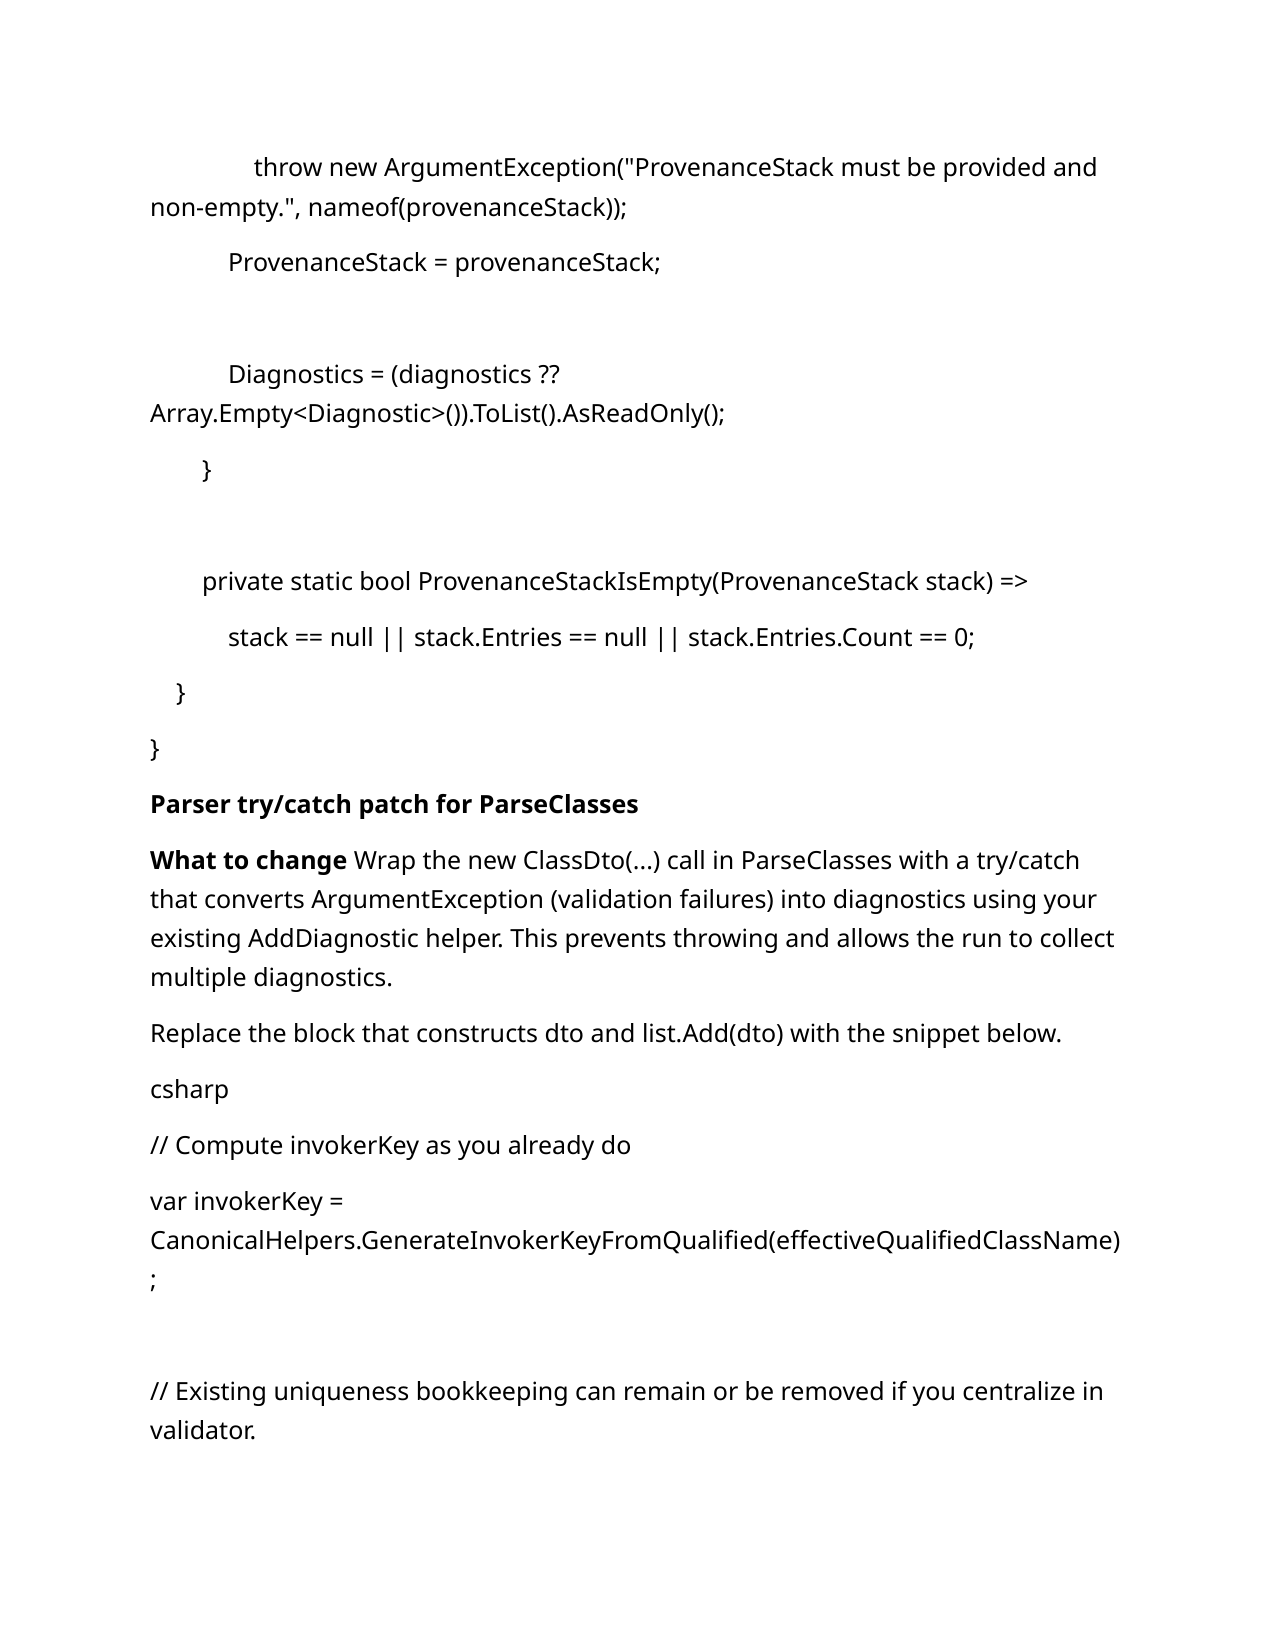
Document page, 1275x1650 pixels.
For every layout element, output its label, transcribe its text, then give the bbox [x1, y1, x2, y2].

text var invokerKey = CanonicalHelpers.GenerateInvokerKeyFromQualified(effectiveQualifiedClassName); [150, 1183, 1125, 1296]
text What to change Wrap the new ClassDto(...) call in ParseClasses with a try/catch that converts ArgumentException (validation failures) into diagnostics using your existing AddDiagnostic helper. This prevents throwing and allows the run to collect multiple diagnostics. [150, 842, 1125, 994]
text ProvenanceStack = provenanceStack; [150, 245, 1125, 279]
text // Compute invokerKey as you already do [150, 1127, 1125, 1162]
text } [150, 675, 1125, 709]
text throw new ArgumentException("ProvenanceStack must be provided and non-empty.", nameof(provenanceStack)); [150, 150, 1125, 223]
text } [150, 452, 1125, 486]
text private static bool ProvenanceStackIsEmpty(ProvenanceStack stack) => [150, 563, 1125, 597]
text csharp [150, 1072, 1125, 1106]
text } [150, 731, 1125, 765]
text stack == null || stack.Entries == null || stack.Entries.Count == 0; [150, 619, 1125, 653]
text Replace the block that constructs dto and list.Add(dto) with the snippet below. [150, 1016, 1125, 1050]
text // Existing uniqueness bookkeeping can remain or be removed if you centralize in validator. [150, 1373, 1125, 1447]
text Parser try/catch patch for ParseClasses [150, 787, 1125, 821]
text Diagnostics = (diagnostics ?? Array.Empty<Diagnostic>()).ToList().AsReadOnly(); [150, 357, 1125, 430]
